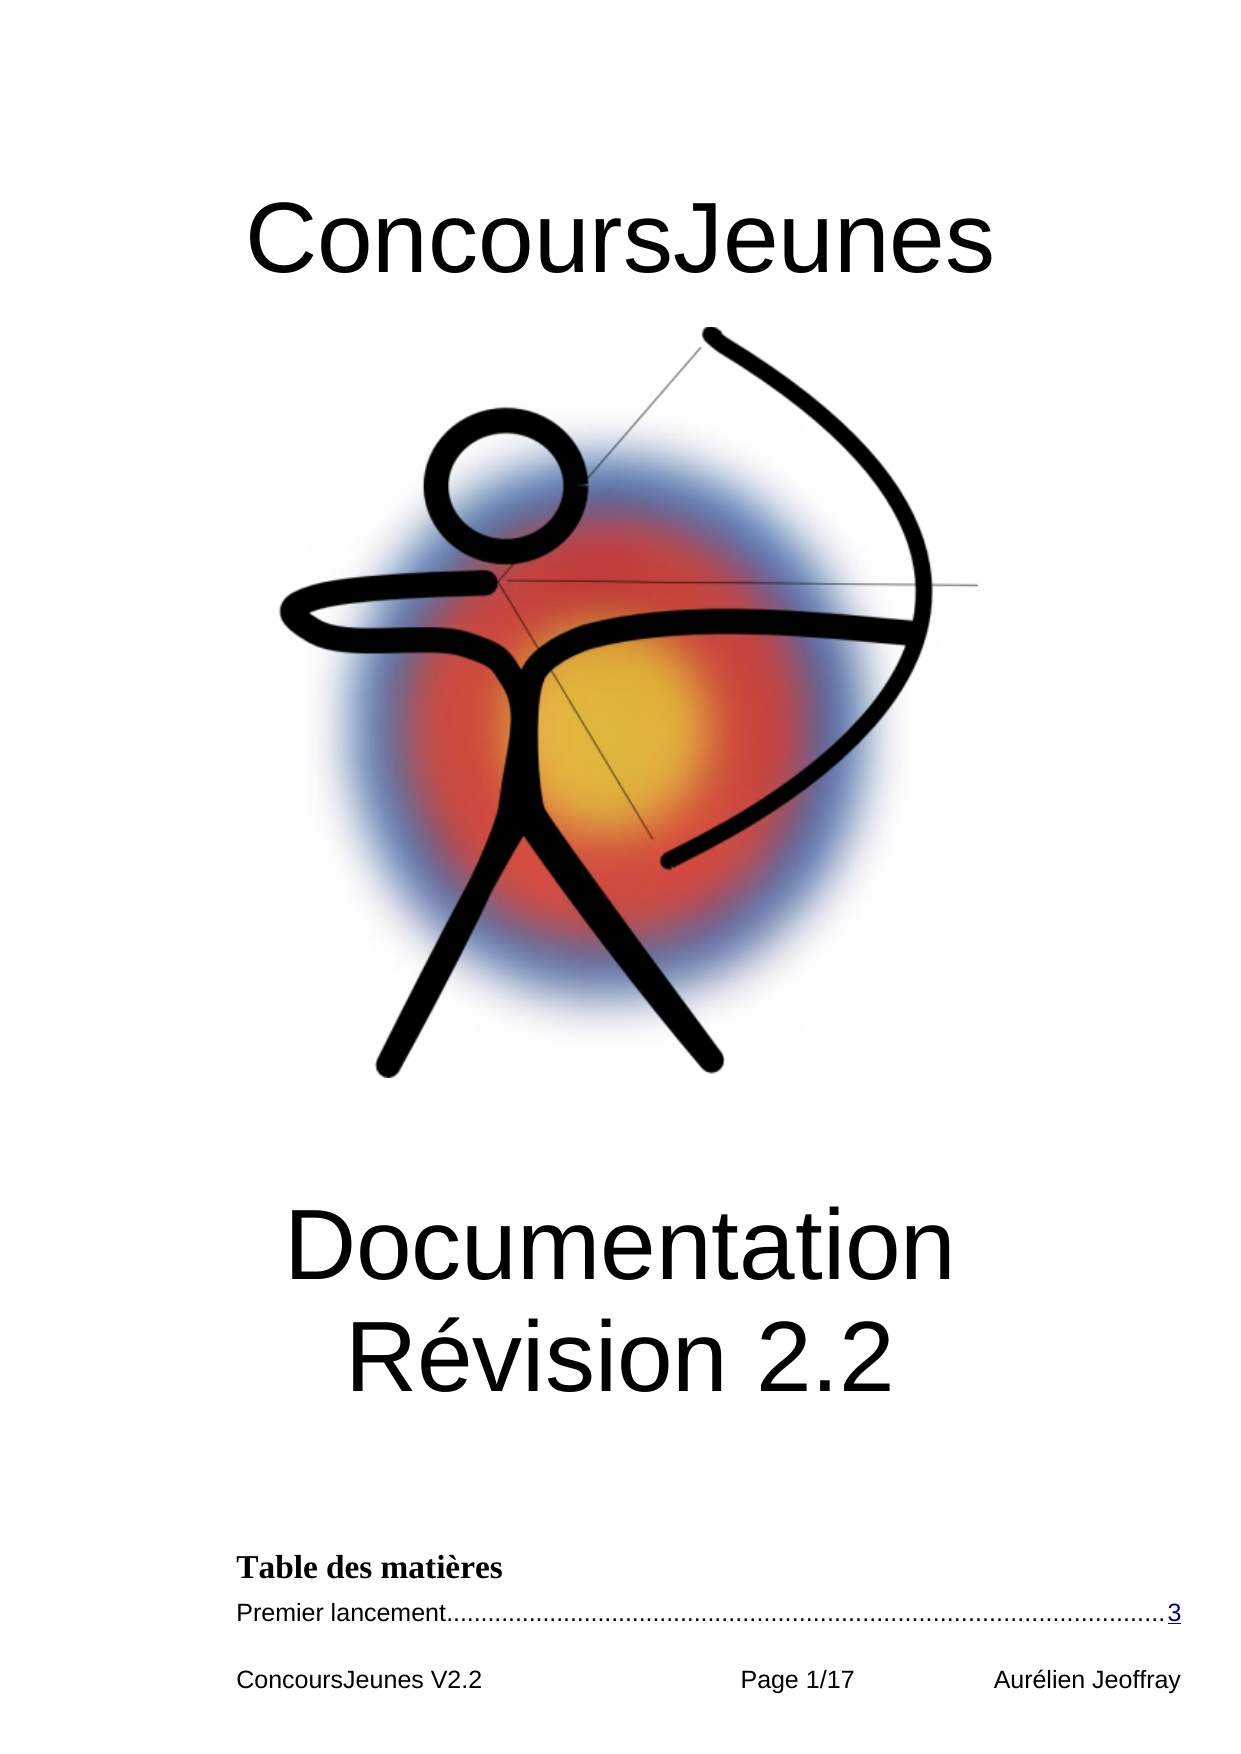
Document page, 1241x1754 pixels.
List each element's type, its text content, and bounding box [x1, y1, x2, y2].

text Révision 2.2 [59, 1301, 1181, 1412]
subtitle Table des matières [236, 1549, 1181, 1586]
picture [262, 327, 978, 1078]
text Premier lancement 3 [236, 1599, 1181, 1627]
text ConcoursJeunes [59, 182, 1181, 294]
text Documentation [59, 1189, 1181, 1301]
